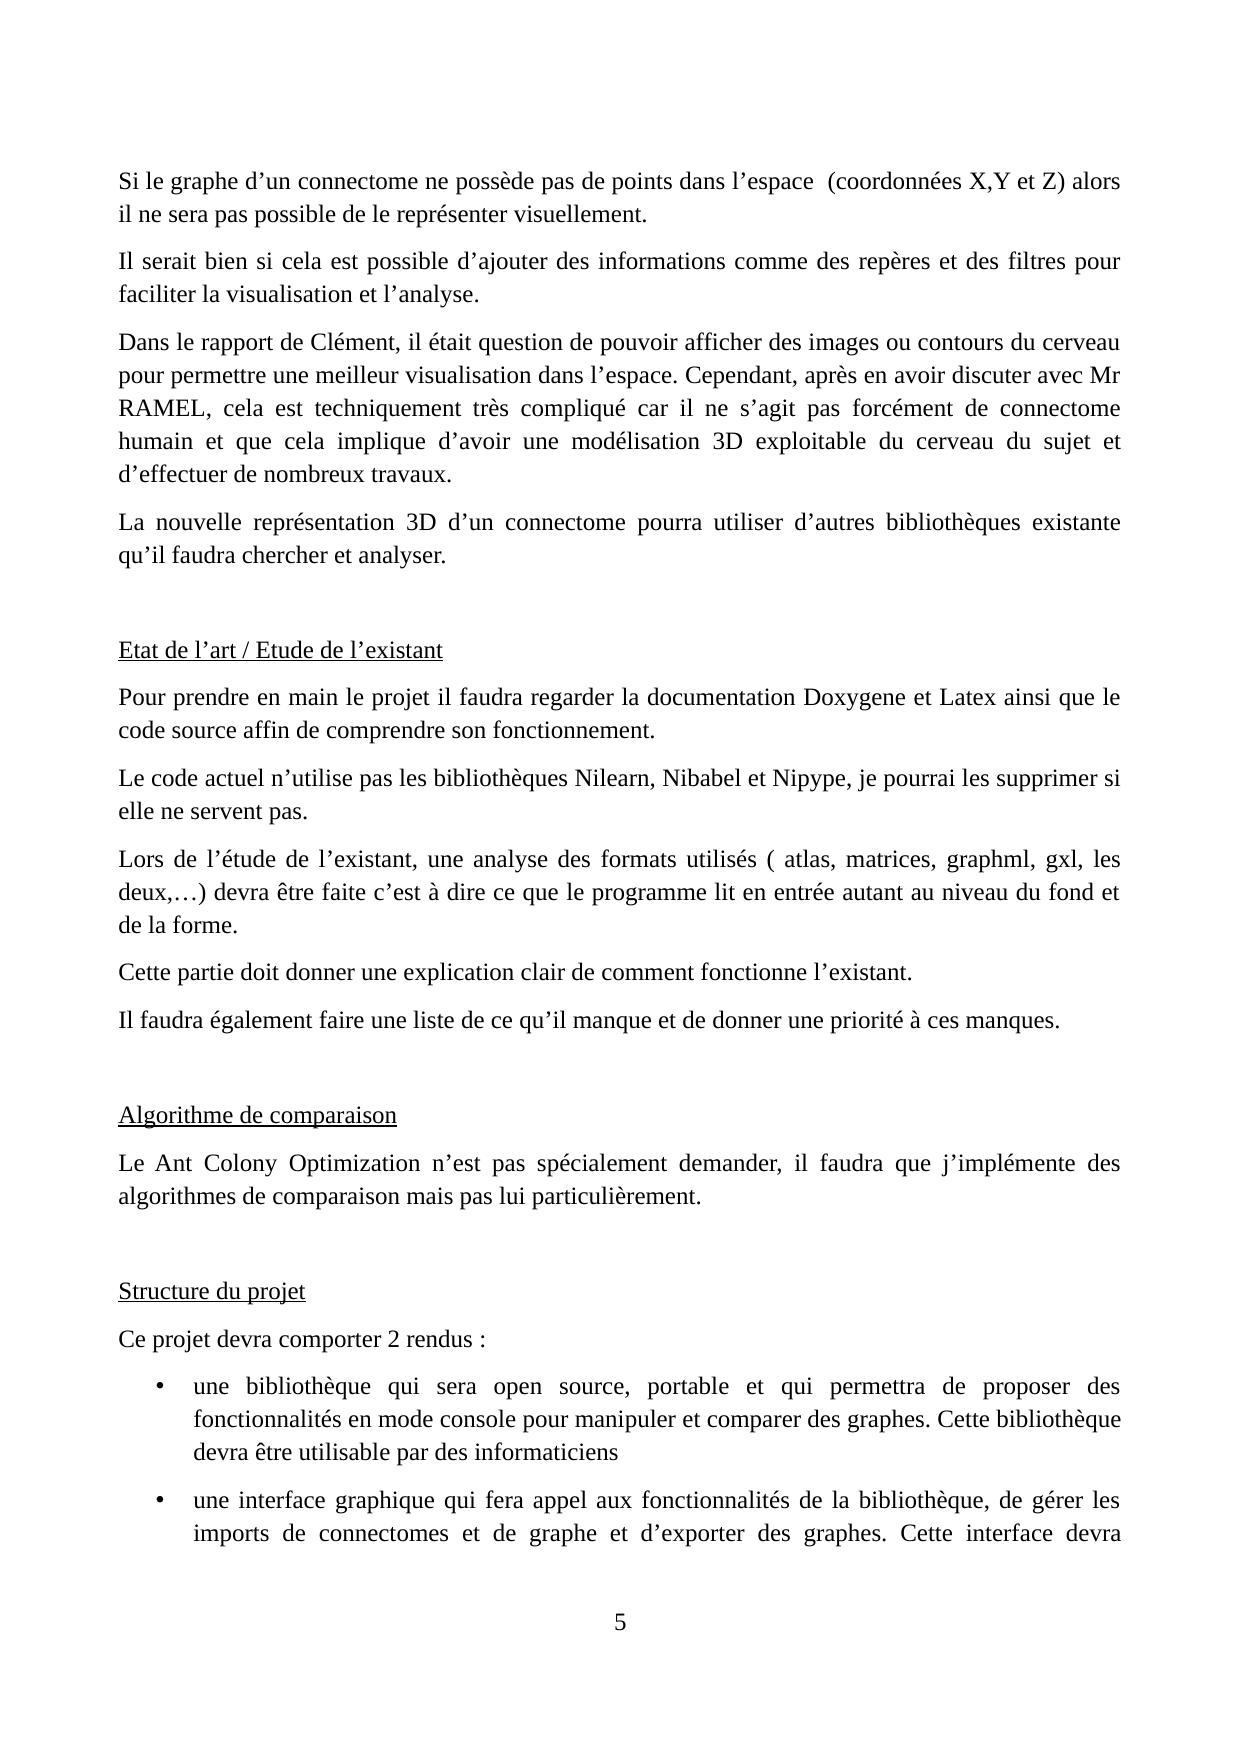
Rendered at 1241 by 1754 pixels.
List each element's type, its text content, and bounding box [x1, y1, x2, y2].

text Dans le rapport de Clément, il était question de pouvoir afficher des images ou contours du cerveau pour permettre une meilleur visualisation dans l’espace. Cependant, après en avoir discuter avec Mr RAMEL, cela est techniquement très compliqué car il ne s’agit pas forcément de connectome humain et que cela implique d’avoir une modélisation 3D exploitable du cerveau du sujet et d’effectuer de nombreux travaux. [118, 327, 1122, 488]
text Ce projet devra comporter 2 rendus : [118, 1324, 1122, 1352]
text Le code actuel n’utilise pas les bibliothèques Nilearn, Nibabel et Nipype, je pourrai les supprimer si elle ne servent pas. [118, 763, 1122, 825]
text Il faudra également faire une liste de ce qu’il manque et de donner une priorité à ces manques. [118, 1005, 1122, 1034]
text Algorithme de comparaison [118, 1100, 1122, 1129]
text Lors de l’étude de l’existant, une analyse des formats utilisés ( atlas, matrices, graphml, gxl, les deux,…) devra être faite c’est à dire ce que le programme lit en entrée autant au niveau du fond et de la forme. [118, 844, 1122, 938]
text Le Ant Colony Optimization n’est pas spécialement demander, il faudra que j’implémente des algorithmes de comparaison mais pas lui particulièrement. [118, 1148, 1122, 1209]
text Pour prendre en main le projet il faudra regarder la documentation Doxygene et Latex ainsi que le code source affin de comprendre son fonctionnement. [118, 682, 1122, 744]
text Si le graphe d’un connectome ne possède pas de points dans l’espace (coordonnées X,Y et Z) alors il ne sera pas possible de le représenter visuellement. [118, 166, 1122, 227]
list une bibliothèque qui sera open source, portable et qui permettra de proposer des fonctionnalités en mode console pour manipuler et comparer des graphes. Cette bibliothèque devra être utilisable par des informaticiens [156, 1371, 1122, 1466]
text Structure du projet [118, 1276, 1122, 1305]
list une interface graphique qui fera appel aux fonctionnalités de la bibliothèque, de gérer les imports de connectomes et de graphe et d’exporter des graphes. Cette interface devra [156, 1485, 1122, 1547]
text Cette partie doit donner une explication clair de comment fonctionne l’existant. [118, 957, 1122, 986]
text Etat de l’art / Etude de l’existant [118, 635, 1122, 664]
text Il serait bien si cela est possible d’ajouter des informations comme des repères et des filtres pour faciliter la visualisation et l’analyse. [118, 246, 1122, 308]
text La nouvelle représentation 3D d’un connectome pourra utiliser d’autres bibliothèques existante qu’il faudra chercher et analyser. [118, 507, 1122, 568]
